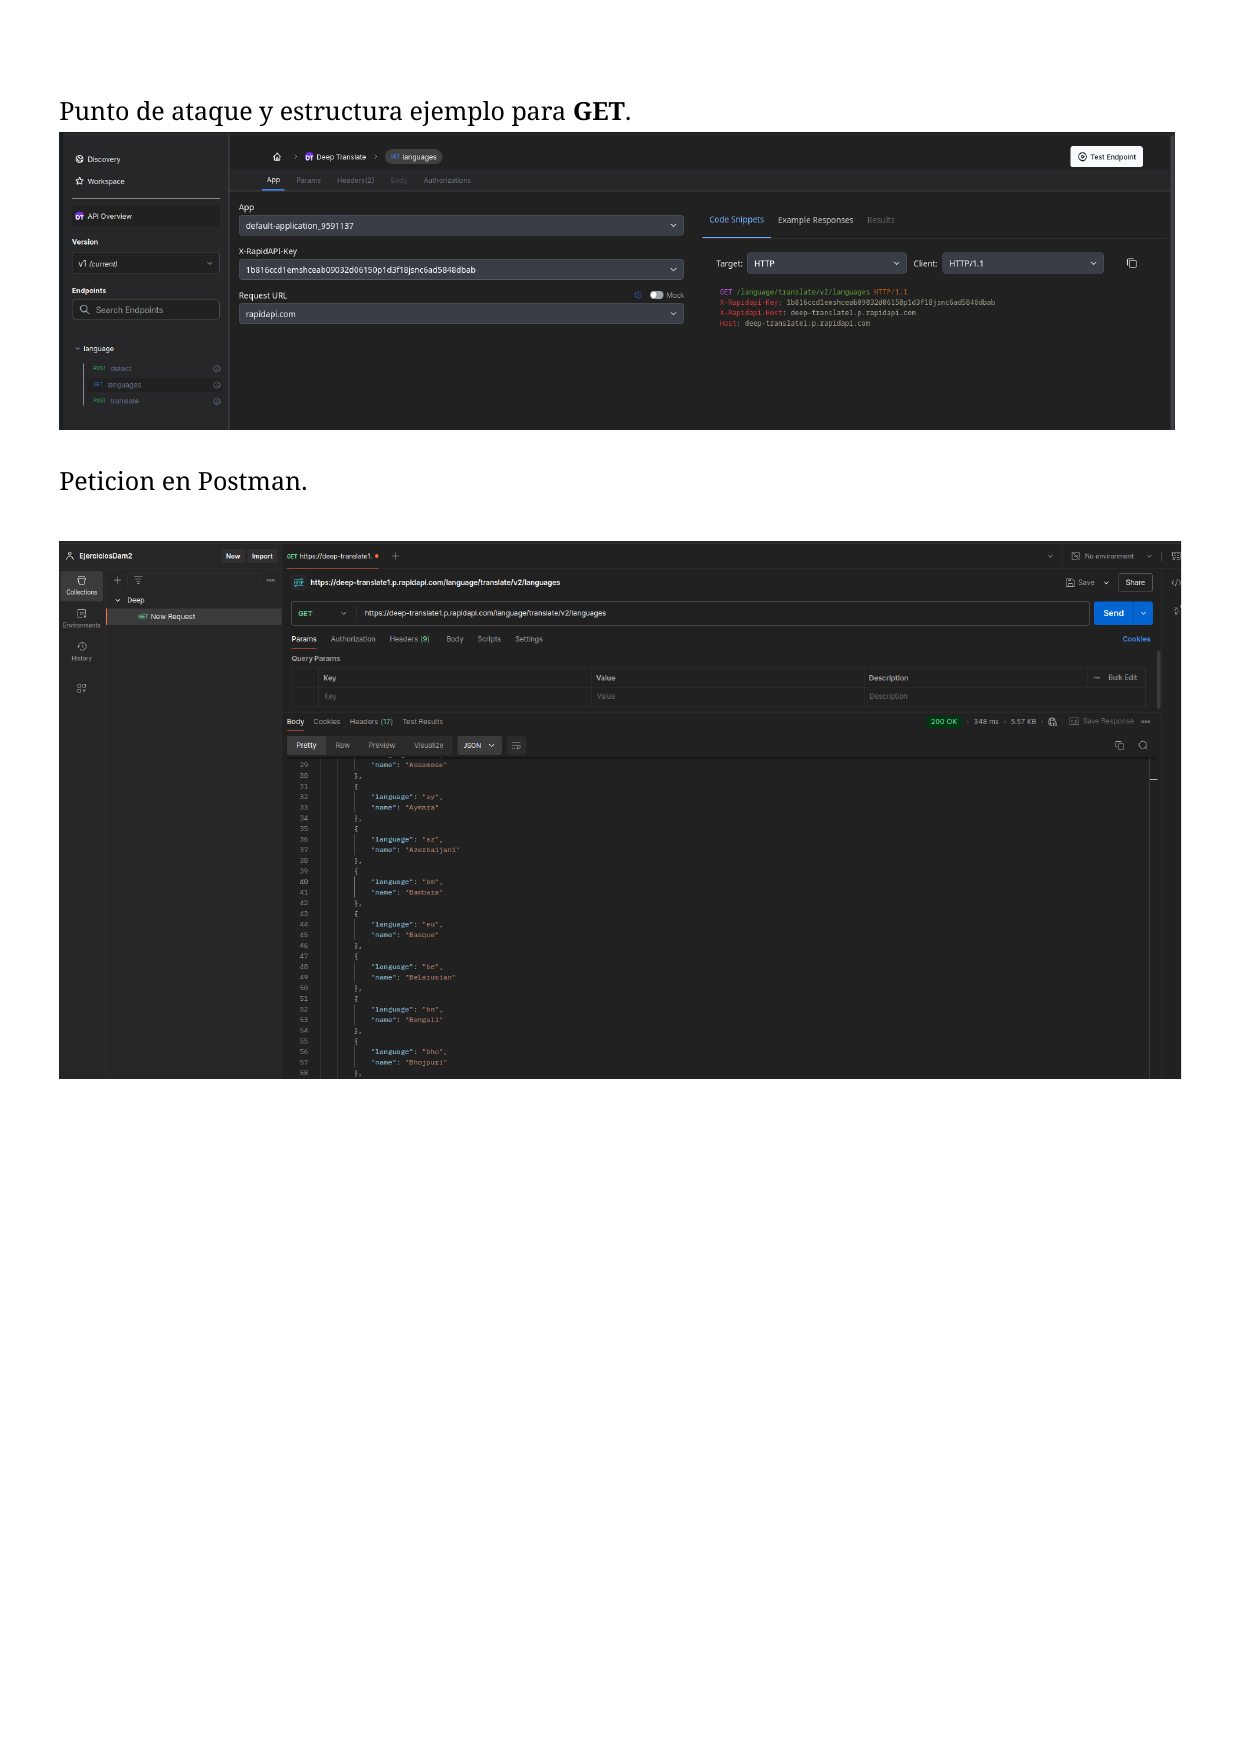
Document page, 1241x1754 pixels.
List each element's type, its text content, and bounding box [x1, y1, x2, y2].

picture [59, 132, 1175, 430]
text Peticion en Postman. [59, 464, 1181, 498]
picture [59, 541, 1182, 1079]
text Punto de ataque y estructura ejemplo para GET. [59, 93, 1181, 127]
